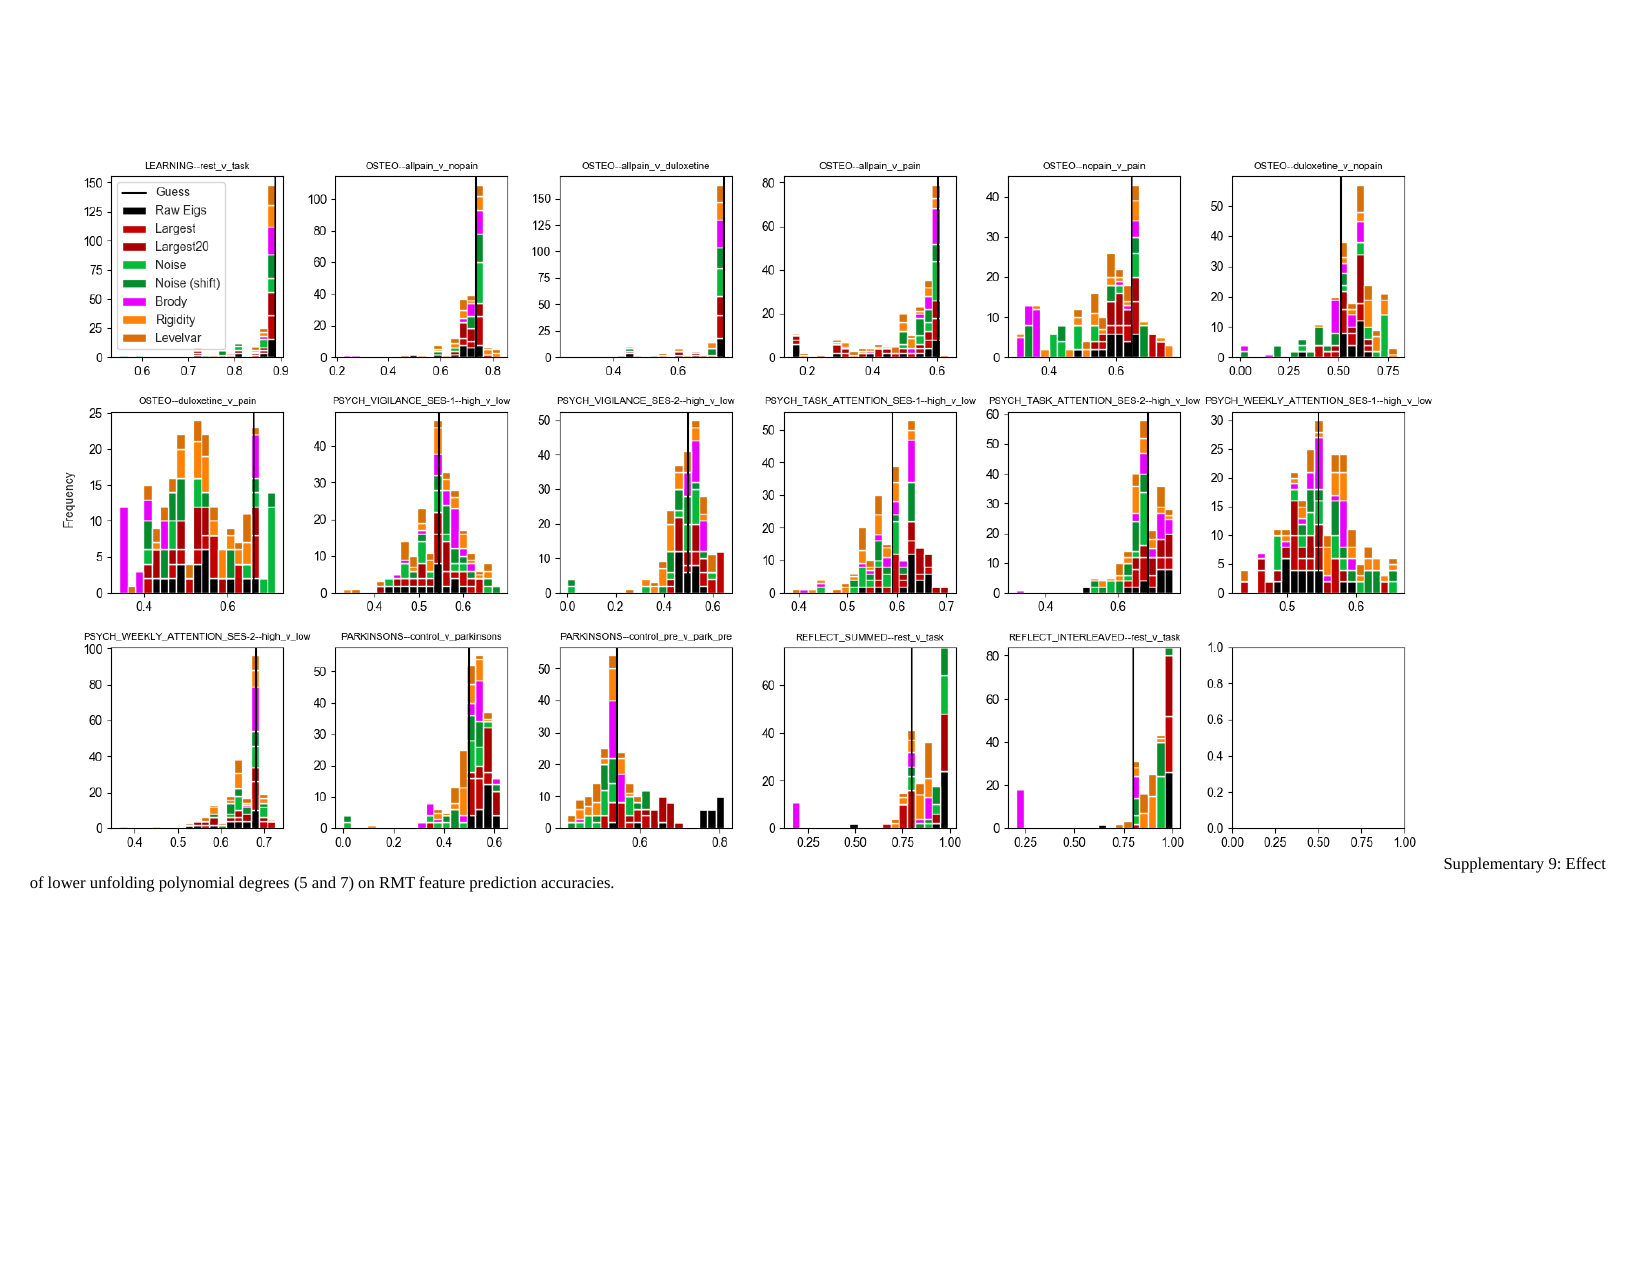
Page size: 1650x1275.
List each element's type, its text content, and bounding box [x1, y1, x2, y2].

picture [29, 132, 1444, 870]
text Supplementary 9: Effect of lower unfolding polynomial degrees (5 and 7) on RMT feature prediction accuracies. [29, 132, 1619, 892]
